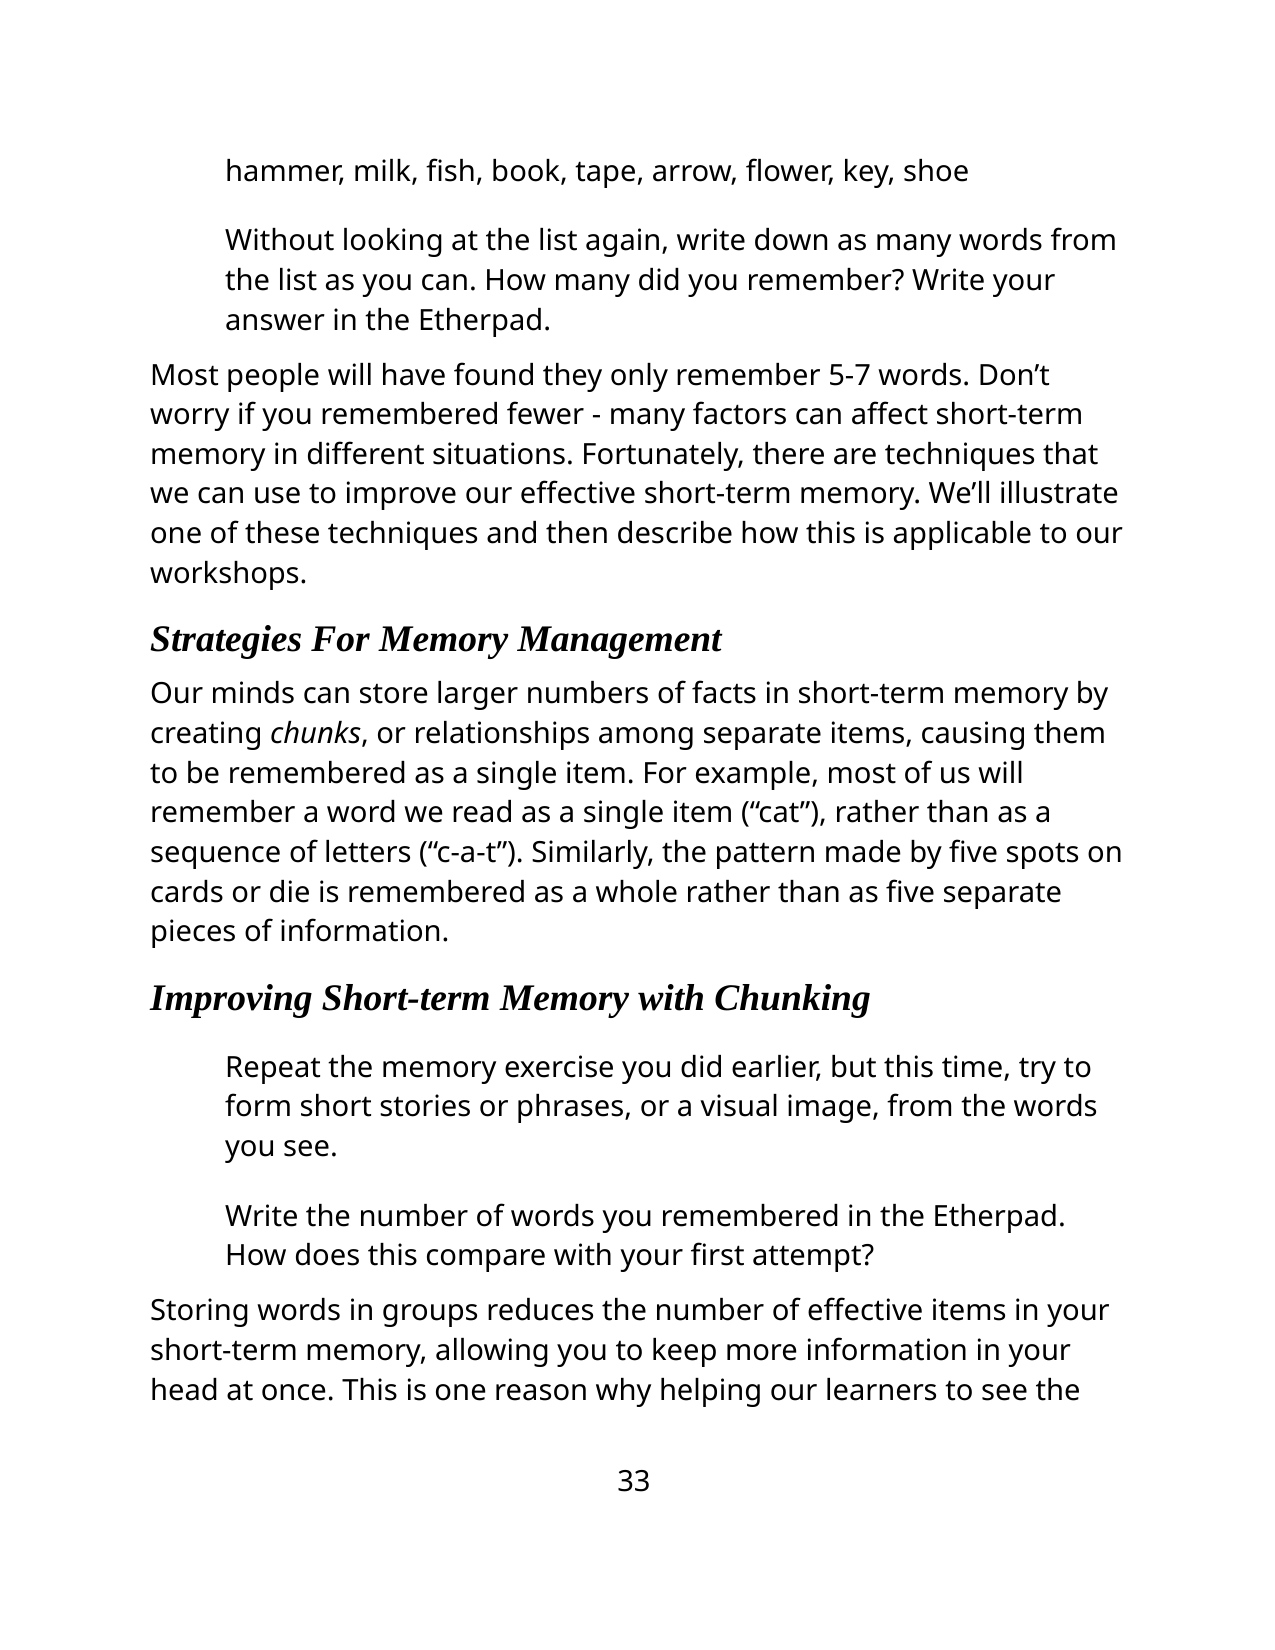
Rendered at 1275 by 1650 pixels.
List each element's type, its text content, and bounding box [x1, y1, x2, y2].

text Most people will have found they only remember 5-7 words. Don’t worry if you remembered fewer - many factors can affect short-term memory in different situations. Fortunately, there are techniques that we can use to improve our effective short-term memory. We’ll illustrate one of these techniques and then describe how this is applicable to our workshops. [150, 354, 1125, 592]
text Our minds can store larger numbers of facts in short-term memory by creating chunks, or relationships among separate items, causing them to be remembered as a single item. For example, most of us will remember a word we read as a single item (“cat”), rather than as a sequence of letters (“c-a-t”). Similarly, the pattern made by five spots on cards or die is remembered as a whole rather than as five separate pieces of information. [150, 672, 1125, 950]
subtitle Improving Short-term Memory with Chunking [150, 975, 1125, 1018]
text Repeat the memory exercise you did earlier, but this time, try to form short stories or phrases, or a visual image, from the words you see. [225, 1046, 1125, 1165]
text Write the number of words you remembered in the Etherpad. How does this compare with your first attempt? [225, 1195, 1125, 1274]
text Without looking at the list again, write down as many words from the list as you can. How many did you remember? Write your answer in the Etherpad. [225, 220, 1125, 339]
text hammer, milk, fish, book, tape, arrow, flower, key, shoe [225, 150, 1125, 190]
subtitle Strategies For Memory Management [150, 617, 1125, 660]
text Storing words in groups reduces the number of effective items in your short-term memory, allowing you to keep more information in your head at once. This is one reason why helping our learners to see the [150, 1289, 1125, 1408]
